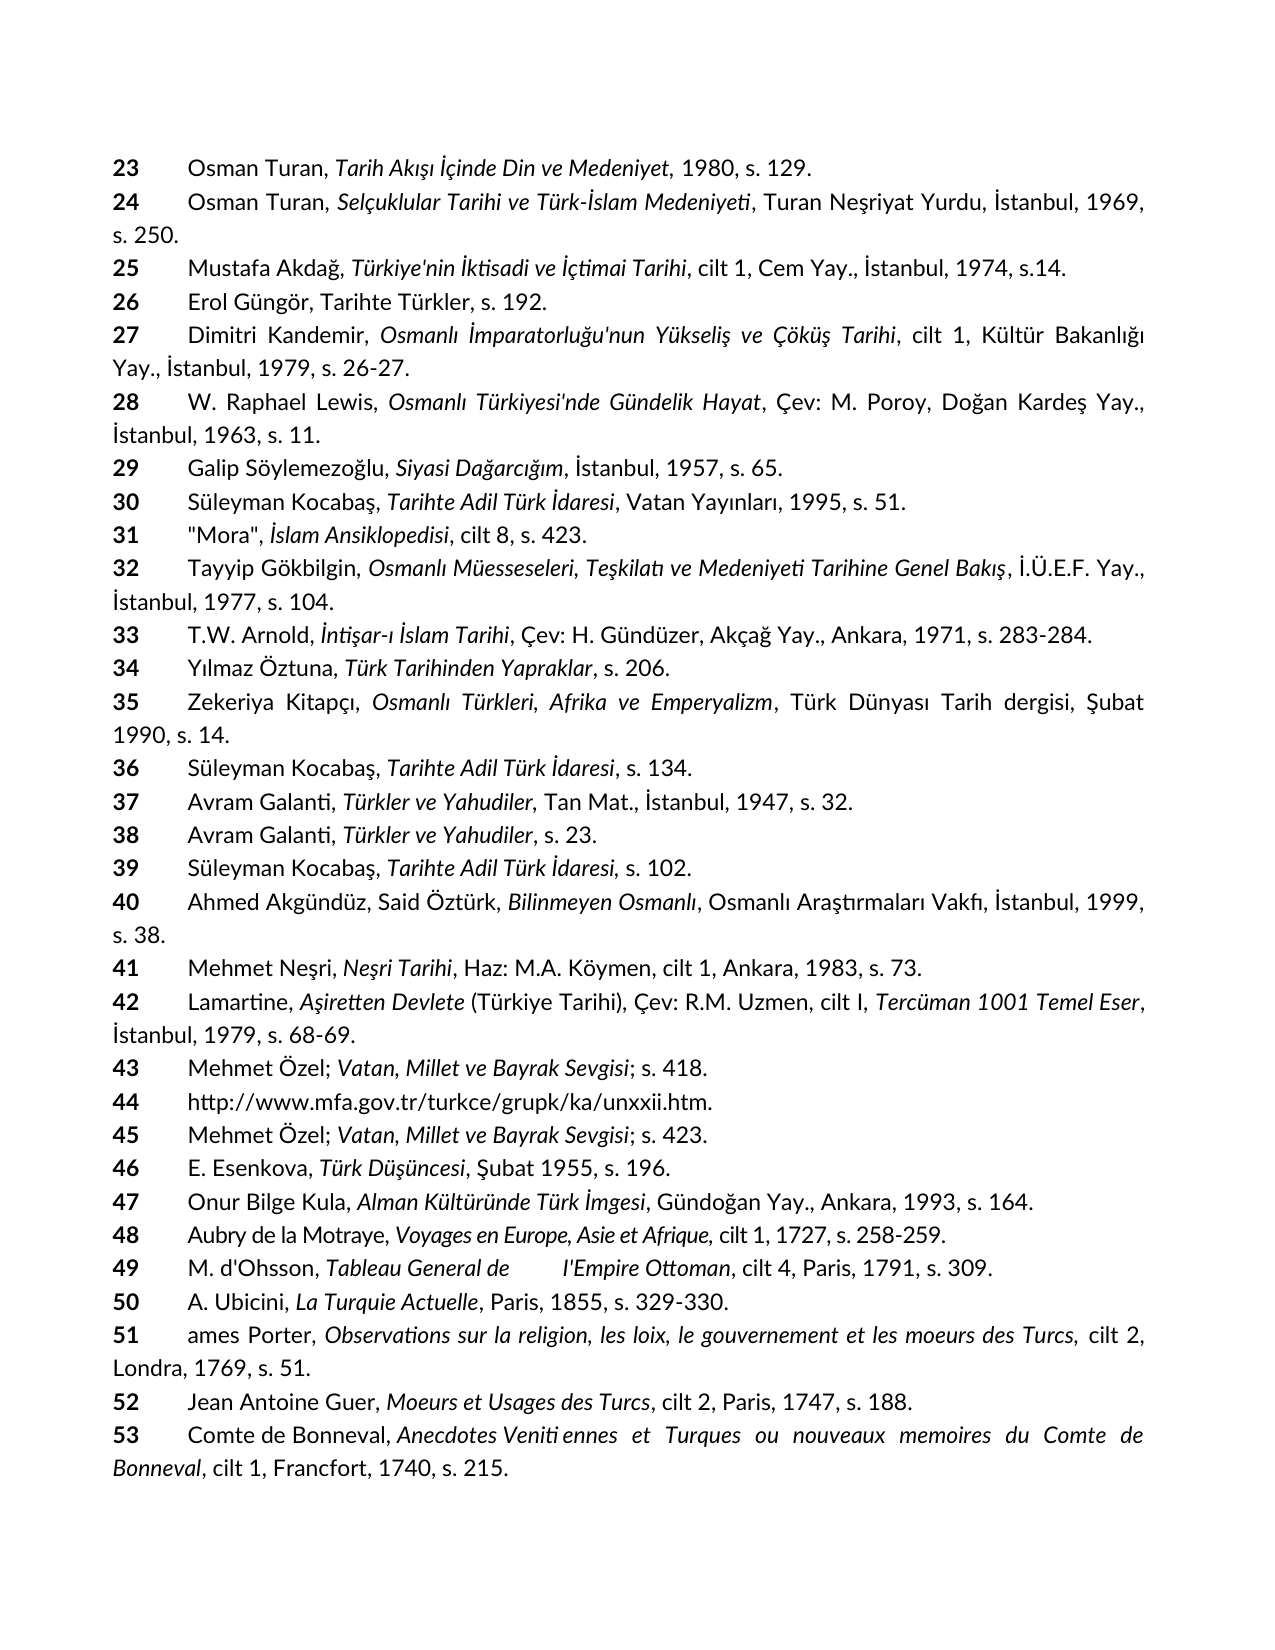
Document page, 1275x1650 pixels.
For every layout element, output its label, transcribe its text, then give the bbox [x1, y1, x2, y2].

text 47 Onur Bilge Kula, Alman Kültüründe Türk İmgesi, Gündoğan Yay., Ankara, 1993, s. 164. [112, 1183, 1145, 1217]
text 30 Süleyman Kocabaş, Tarihte Adil Türk İdaresi, Vatan Yayınları, 1995, s. 51. [112, 483, 1145, 517]
text 34 Yılmaz Öztuna, Türk Tarihinden Yapraklar, s. 206. [112, 650, 1145, 683]
text 37 Avram Galanti, Türkler ve Yahudiler, Tan Mat., İstanbul, 1947, s. 32. [112, 783, 1145, 817]
text 52 Jean Antoine Guer, Moeurs et Usages des Turcs, cilt 2, Paris, 1747, s. 188. [112, 1383, 1145, 1417]
text 53 Comte de Bonneval, Anecdotes Veniti ennes et Turques ou nouveaux memoires du Comte de Bonneval, cilt 1, Francfort, 1740, s. 215. [112, 1417, 1145, 1483]
text 43 Mehmet Özel; Vatan, Millet ve Bayrak Sevgisi; s. 418. [112, 1050, 1145, 1083]
text 49 M. d'Ohsson, Tableau General de I'Empire Ottoman, cilt 4, Paris, 1791, s. 309. [112, 1250, 1145, 1283]
text 35 Zekeriya Kitapçı, Osmanlı Türkleri, Afrika ve Emperyalizm, Türk Dünyası Tarih dergisi, Şubat 1990, s. 14. [112, 683, 1145, 750]
text 39 Süleyman Kocabaş, Tarihte Adil Türk İdaresi, s. 102. [112, 850, 1145, 883]
text 23 Osman Turan, Tarih Akışı İçinde Din ve Medeniyet, 1980, s. 129. [112, 150, 1145, 183]
text 42 Lamartine, Aşiretten Devlete (Türkiye Tarihi), Çev: R.M. Uzmen, cilt I, Tercüman 1001 Temel Eser, İstanbul, 1979, s. 68-69. [112, 983, 1145, 1050]
text 41 Mehmet Neşri, Neşri Tarihi, Haz: M.A. Köymen, cilt 1, Ankara, 1983, s. 73. [112, 950, 1145, 983]
text 50 A. Ubicini, La Turquie Actuelle, Paris, 1855, s. 329-330. [112, 1283, 1145, 1317]
text 46 E. Esenkova, Türk Düşüncesi, Şubat 1955, s. 196. [112, 1150, 1145, 1183]
text 45 Mehmet Özel; Vatan, Millet ve Bayrak Sevgisi; s. 423. [112, 1117, 1145, 1150]
text 51 ames Porter, Observations sur la religion, les loix, le gouvernement et les moeurs des Turcs, cilt 2, Londra, 1769, s. 51. [112, 1317, 1145, 1383]
text 48 Aubry de la Motraye, Voyages en Europe, Asie et Afrique, cilt 1, 1727, s. 258-259. [112, 1217, 1145, 1250]
text 40 Ahmed Akgündüz, Said Öztürk, Bilinmeyen Osmanlı, Osmanlı Araştırmaları Vakfı, İstanbul, 1999, s. 38. [112, 883, 1145, 950]
text 33 T.W. Arnold, İntişar-ı İslam Tarihi, Çev: H. Gündüzer, Akçağ Yay., Ankara, 1971, s. 283-284. [112, 617, 1145, 650]
text 29 Galip Söylemezoğlu, Siyasi Dağarcığım, İstanbul, 1957, s. 65. [112, 450, 1145, 483]
text 32 Tayyip Gökbilgin, Osmanlı Müesseseleri, Teşkilatı ve Medeniyeti Tarihine Genel Bakış, İ.Ü.E.F. Yay., İstanbul, 1977, s. 104. [112, 550, 1145, 617]
text 27 Dimitri Kandemir, Osmanlı İmparatorluğu'nun Yükseliş ve Çöküş Tarihi, cilt 1, Kültür Bakanlığı Yay., İstanbul, 1979, s. 26-27. [112, 317, 1145, 383]
text 26 Erol Güngör, Tarihte Türkler, s. 192. [112, 283, 1145, 317]
text 31 "Mora", İslam Ansiklopedisi, cilt 8, s. 423. [112, 517, 1145, 550]
text 38 Avram Galanti, Türkler ve Yahudiler, s. 23. [112, 817, 1145, 850]
text 44 http://www.mfa.gov.tr/turkce/grupk/ka/unxxii.htm. [112, 1083, 1145, 1117]
text 28 W. Raphael Lewis, Osmanlı Türkiyesi'nde Gündelik Hayat, Çev: M. Poroy, Doğan Kardeş Yay., İstanbul, 1963, s. 11. [112, 383, 1145, 450]
text 36 Süleyman Kocabaş, Tarihte Adil Türk İdaresi, s. 134. [112, 750, 1145, 783]
text 24 Osman Turan, Selçuklular Tarihi ve Türk-İslam Medeniyeti, Turan Neşriyat Yurdu, İstanbul, 1969, s. 250. [112, 183, 1145, 250]
text 25 Mustafa Akdağ, Türkiye'nin İktisadi ve İçtimai Tarihi, cilt 1, Cem Yay., İstanbul, 1974, s.14. [112, 250, 1145, 283]
